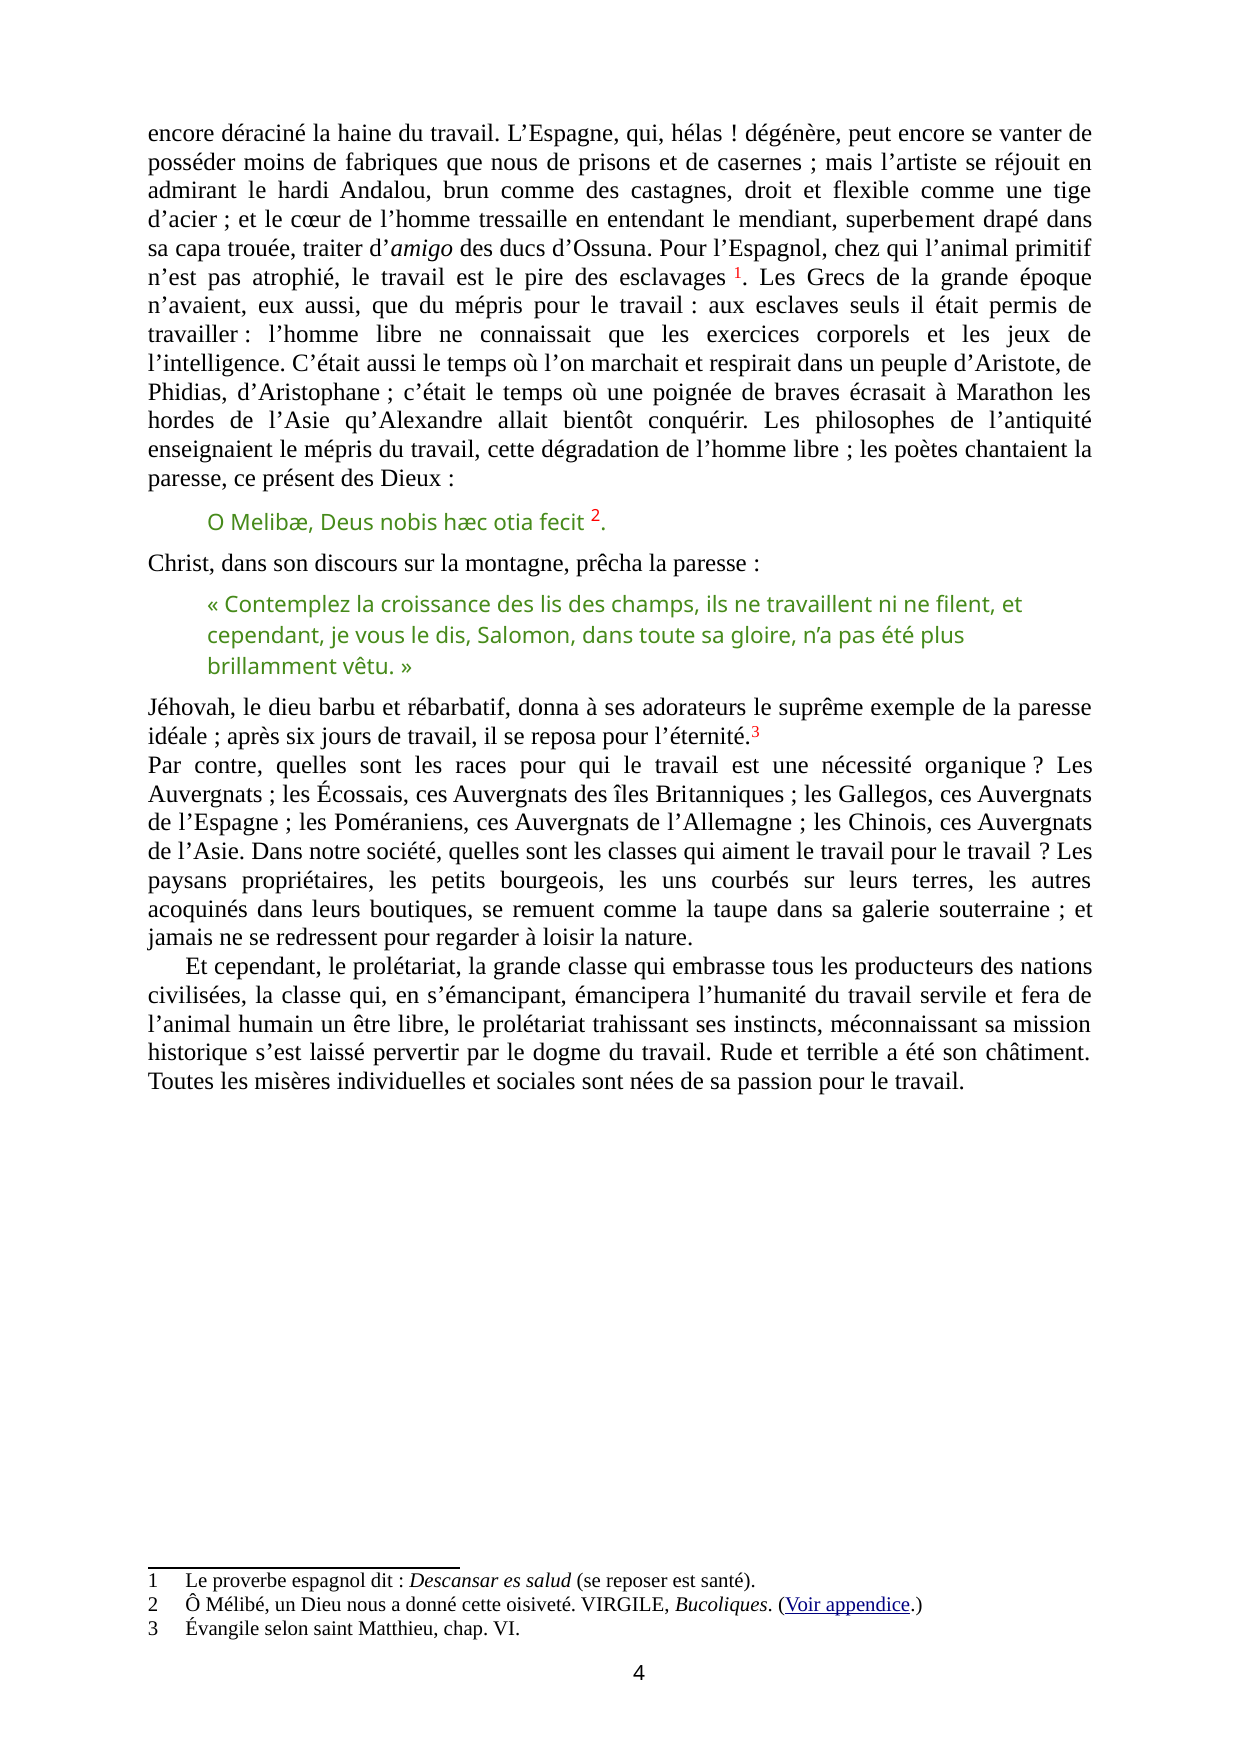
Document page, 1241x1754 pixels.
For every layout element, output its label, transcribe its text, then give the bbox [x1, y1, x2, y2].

text O Melibæ, Deus nobis hæc otia fecit . [207, 504, 1092, 537]
text Par contre, quelles sont les races pour qui le travail est une nécessité orga­nique ? Les Auvergnats ; les Écossais, ces Auvergnats des îles Bri­tanniques ; les Gallegos, ces Auvergnats de l’Espagne ; les Poméraniens, ces Auvergnats de l’Allemagne ; les Chinois, ces Auvergnats de l’Asie. Dans notre société, quelles sont les classes qui aiment le travail pour le travail ? Les paysans propriétaires, les petits bourgeois, les uns courbés sur leurs terres, les autres acoquinés dans leurs boutiques, se remuent comme la taupe dans sa galerie souterraine ; et jamais ne se redressent pour regarder à loisir la nature. [148, 750, 1092, 951]
text « Contemplez la croissance des lis des champs, ils ne travaillent ni ne filent, et cependant, je vous le dis, Salomon, dans toute sa gloire, n’a pas été plus brillamment vêtu. » [207, 589, 1092, 681]
text encore déraciné la haine du travail. L’Espagne, qui, hélas ! dégénère, peut encore se vanter de posséder moins de fabriques que nous de prisons et de casernes ; mais l’artiste se réjouit en admirant le hardi Andalou, brun comme des castagnes, droit et flexible comme une tige d’acier ; et le cœur de l’homme tressaille en entendant le mendiant, superbe­ment drapé dans sa capa trouée, traiter d’amigo des ducs d’Ossuna. Pour l’Espagnol, chez qui l’animal primitif n’est pas atrophié, le travail est le pire des esclavages . Les Grecs de la grande époque n’avaient, eux aussi, que du mépris pour le travail : aux esclaves seuls il était permis de travailler : l’hom­me libre ne connaissait que les exercices corporels et les jeux de l’intelligence. C’était aussi le temps où l’on marchait et respirait dans un peuple d’Aristote, de Phidias, d’Aristophane ; c’était le temps où une poignée de braves écrasait à Marathon les hordes de l’Asie qu’Alexandre allait bientôt conquérir. Les philosophes de l’antiquité enseignaient le mépris du travail, cette dégradation de l’homme libre ; les poètes chantaient la paresse, ce présent des Dieux : [148, 118, 1092, 492]
text Jéhovah, le dieu barbu et rébarbatif, donna à ses adorateurs le suprême exemple de la paresse idéale ; après six jours de travail, il se reposa pour l’éternité. [148, 692, 1092, 750]
text Évangile selon saint Matthieu, chap. VI. [148, 1616, 1092, 1640]
text Et cependant, le prolétariat, la grande classe qui embrasse tous les produc­teurs des nations civilisées, la classe qui, en s’émancipant, émancipera l’humanité du travail servile et fera de l’animal humain un être libre, le prolétariat trahissant ses instincts, méconnaissant sa mission historique s’est laissé pervertir par le dogme du travail. Rude et terrible a été son châtiment. Toutes les misères individuelles et sociales sont nées de sa passion pour le travail. [148, 951, 1092, 1095]
text Christ, dans son discours sur la montagne, prêcha la paresse : [148, 548, 1092, 577]
text Le proverbe espagnol dit : Descansar es salud (se reposer est santé). [148, 1568, 1092, 1592]
text Ô Mélibé, un Dieu nous a donné cette oisiveté. VIRGILE, Bucoliques. (Voir appendice.) [148, 1592, 1092, 1616]
